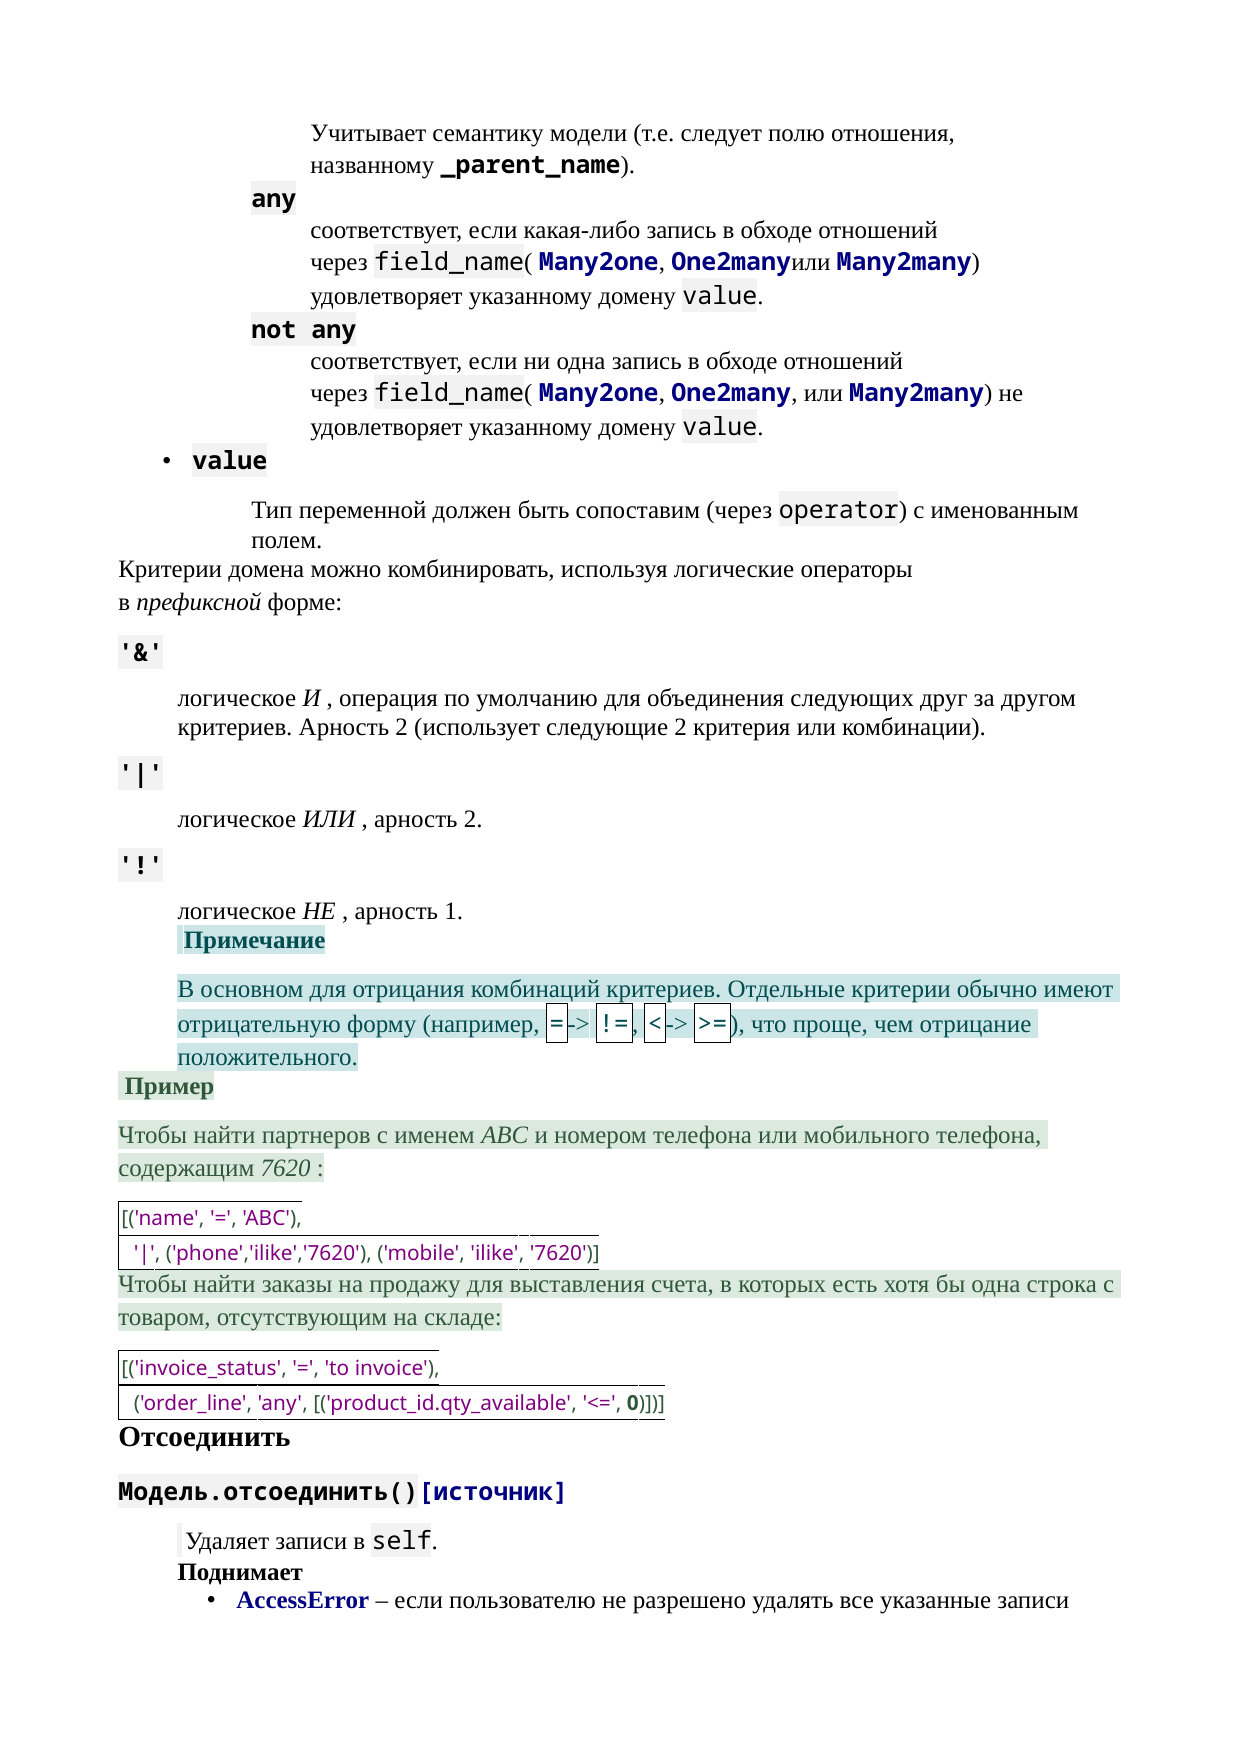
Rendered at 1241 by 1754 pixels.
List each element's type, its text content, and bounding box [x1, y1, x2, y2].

list соответствует, если ни одна запись в обходе отношений через field_name( Many2one, One2many, или Many2many) не удовлетворяет указанному домену value. [281, 346, 1122, 443]
subtitle '&' [118, 635, 1122, 669]
subtitle '|' [118, 756, 1122, 790]
text Примечание [177, 925, 1122, 954]
text Чтобы найти партнеров с именем ABC и номером телефона или мобильного телефона, содержащим 7620 : [118, 1120, 1122, 1182]
list В основном для отрицания комбинаций критериев. Отдельные критерии обычно имеют отрицательную форму (например, =-> !=, <-> >=), что проще, чем отрицание положительного. [177, 974, 1122, 1071]
list Тип переменной должен быть сопоставим (через operator) с именованным полем. [222, 491, 1122, 554]
text '|', ('phone','ilike','7620'), ('mobile', 'ilike', '7620')] [119, 1235, 1122, 1269]
list Учитывает семантику модели (т.е. следует полю отношения, названному _parent_name). [281, 118, 1122, 181]
text Пример [118, 1071, 1122, 1100]
list Удаляет записи в self. [177, 1522, 1122, 1557]
list логическое НЕ , арность 1. [177, 896, 1122, 925]
subtitle Поднимает [177, 1557, 1122, 1585]
subtitle not any [222, 312, 1122, 346]
subtitle '!' [118, 848, 1122, 882]
list AccessError – если пользователю не разрешено удалять все указанные записи [236, 1585, 1122, 1614]
text [('invoice_status', '=', 'to invoice'), [119, 1350, 1122, 1384]
subtitle any [222, 181, 1122, 215]
subtitle Отсоединить [118, 1419, 1122, 1453]
subtitle Модель.отсоединить()[источник] [118, 1474, 1122, 1508]
text [('name', '=', 'ABC'), [119, 1201, 1122, 1235]
list соответствует, если какая-либо запись в обходе отношений через field_name( Many2one, One2manyили Many2many) удовлетворяет указанному домену value. [281, 215, 1122, 312]
text ('order_line', 'any', [('product_id.qty_available', '<=', 0)])] [119, 1384, 1122, 1419]
list логическое ИЛИ , арность 2. [177, 804, 1122, 833]
subtitle value [162, 443, 1122, 477]
text Критерии домена можно комбинировать, используя логические операторы в префиксной форме: [118, 554, 1122, 616]
list логическое И , операция по умолчанию для объединения следующих друг за другом критериев. Арность 2 (использует следующие 2 критерия или комбинации). [177, 683, 1122, 741]
text Чтобы найти заказы на продажу для выставления счета, в которых есть хотя бы одна строка с товаром, отсутствующим на складе: [118, 1269, 1122, 1331]
